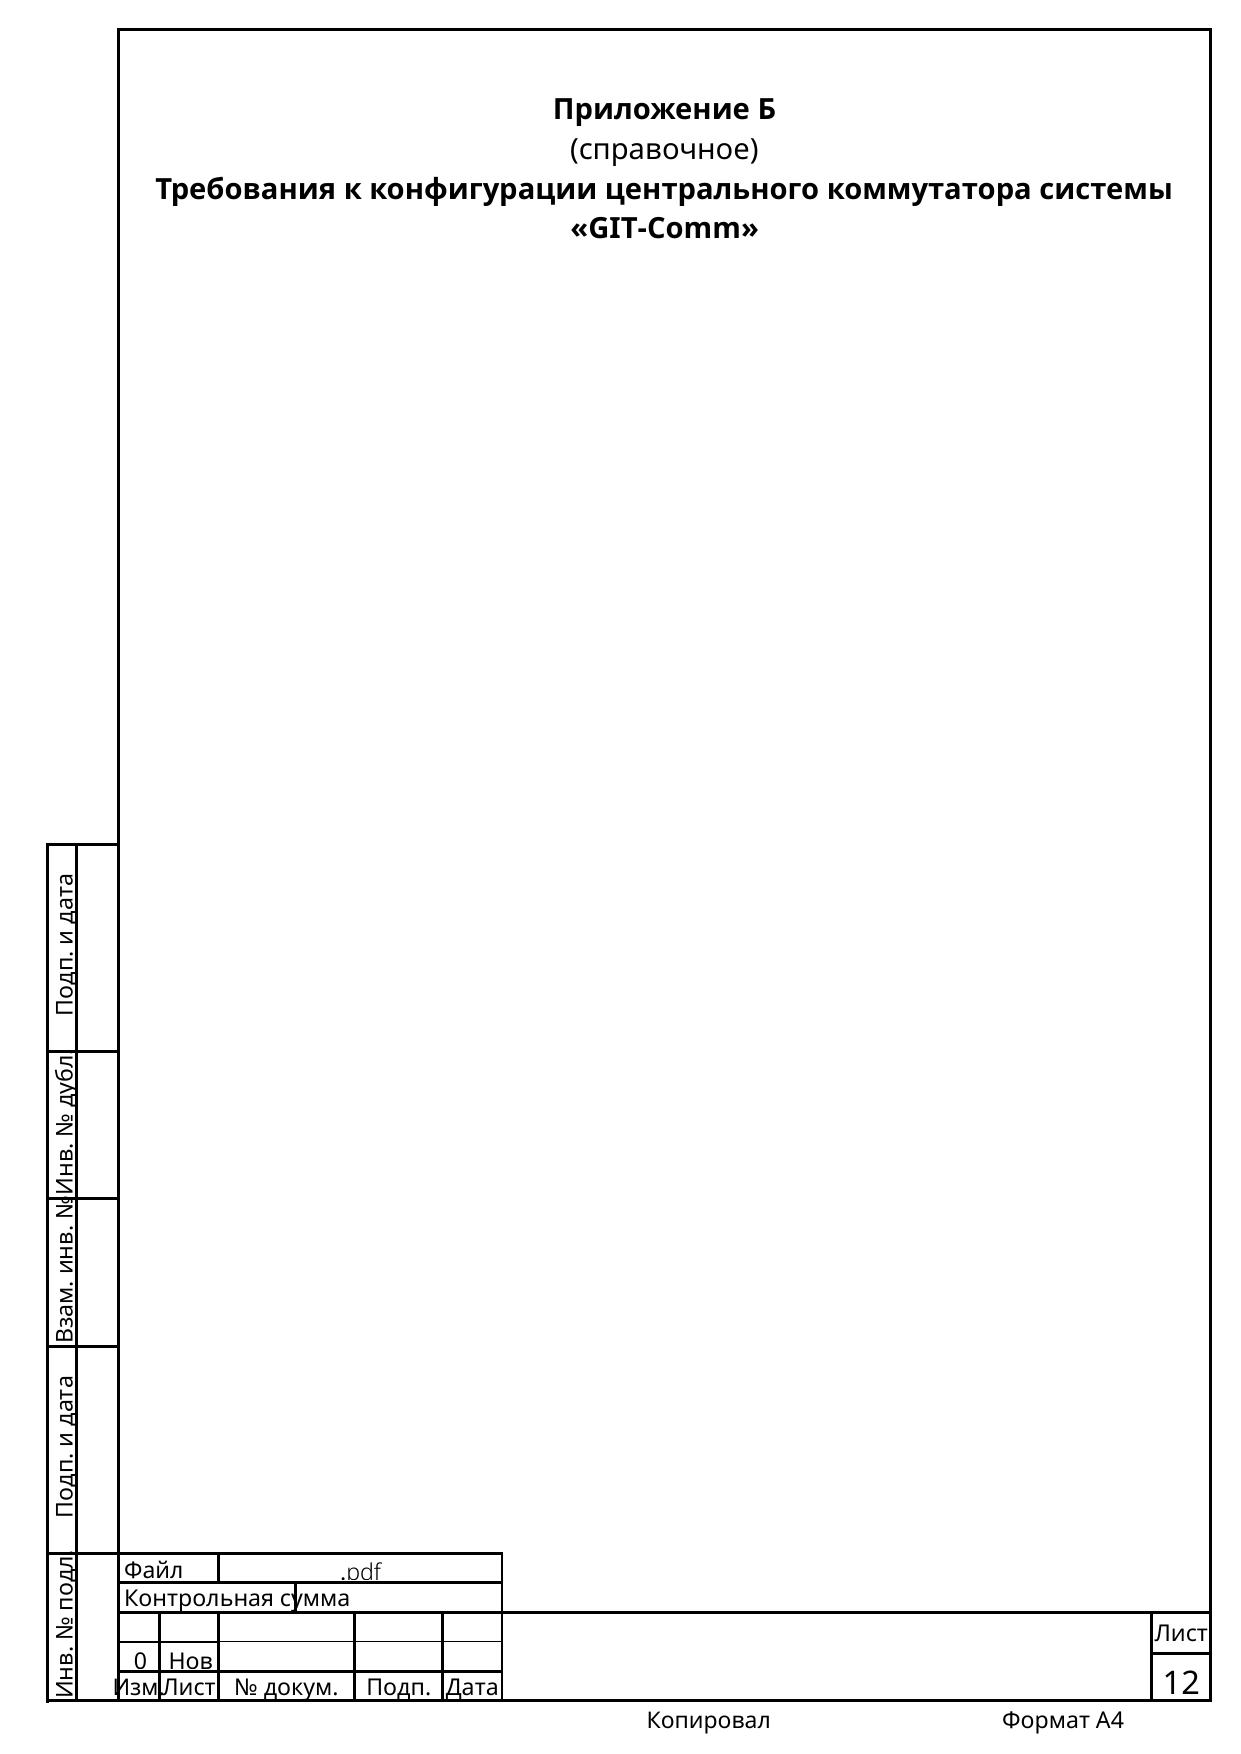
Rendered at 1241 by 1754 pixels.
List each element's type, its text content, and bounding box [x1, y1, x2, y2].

list Требования к конфигурации центрального коммутатора системы «GIT‑Comm» [148, 88, 1181, 247]
